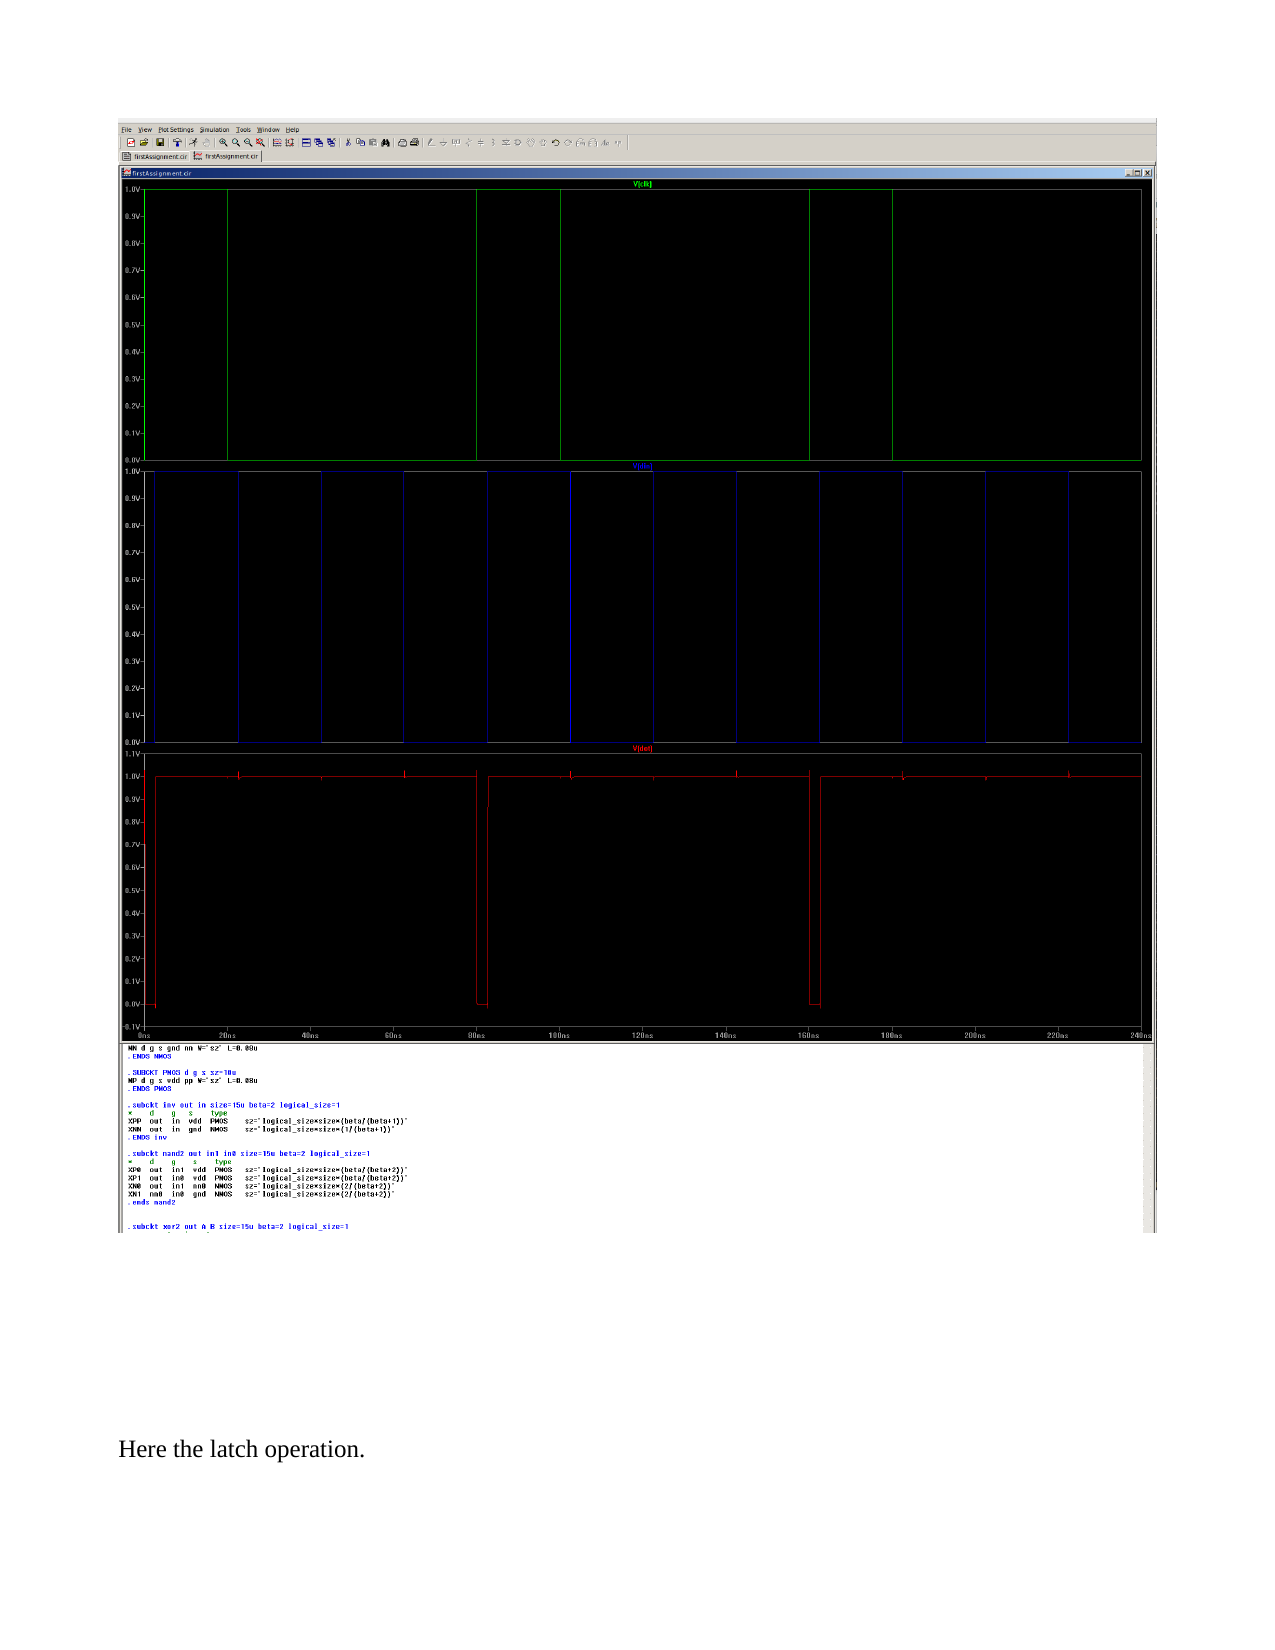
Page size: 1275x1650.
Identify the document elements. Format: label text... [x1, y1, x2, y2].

text Here the latch operation. [118, 1434, 1157, 1462]
picture [118, 118, 1157, 1233]
